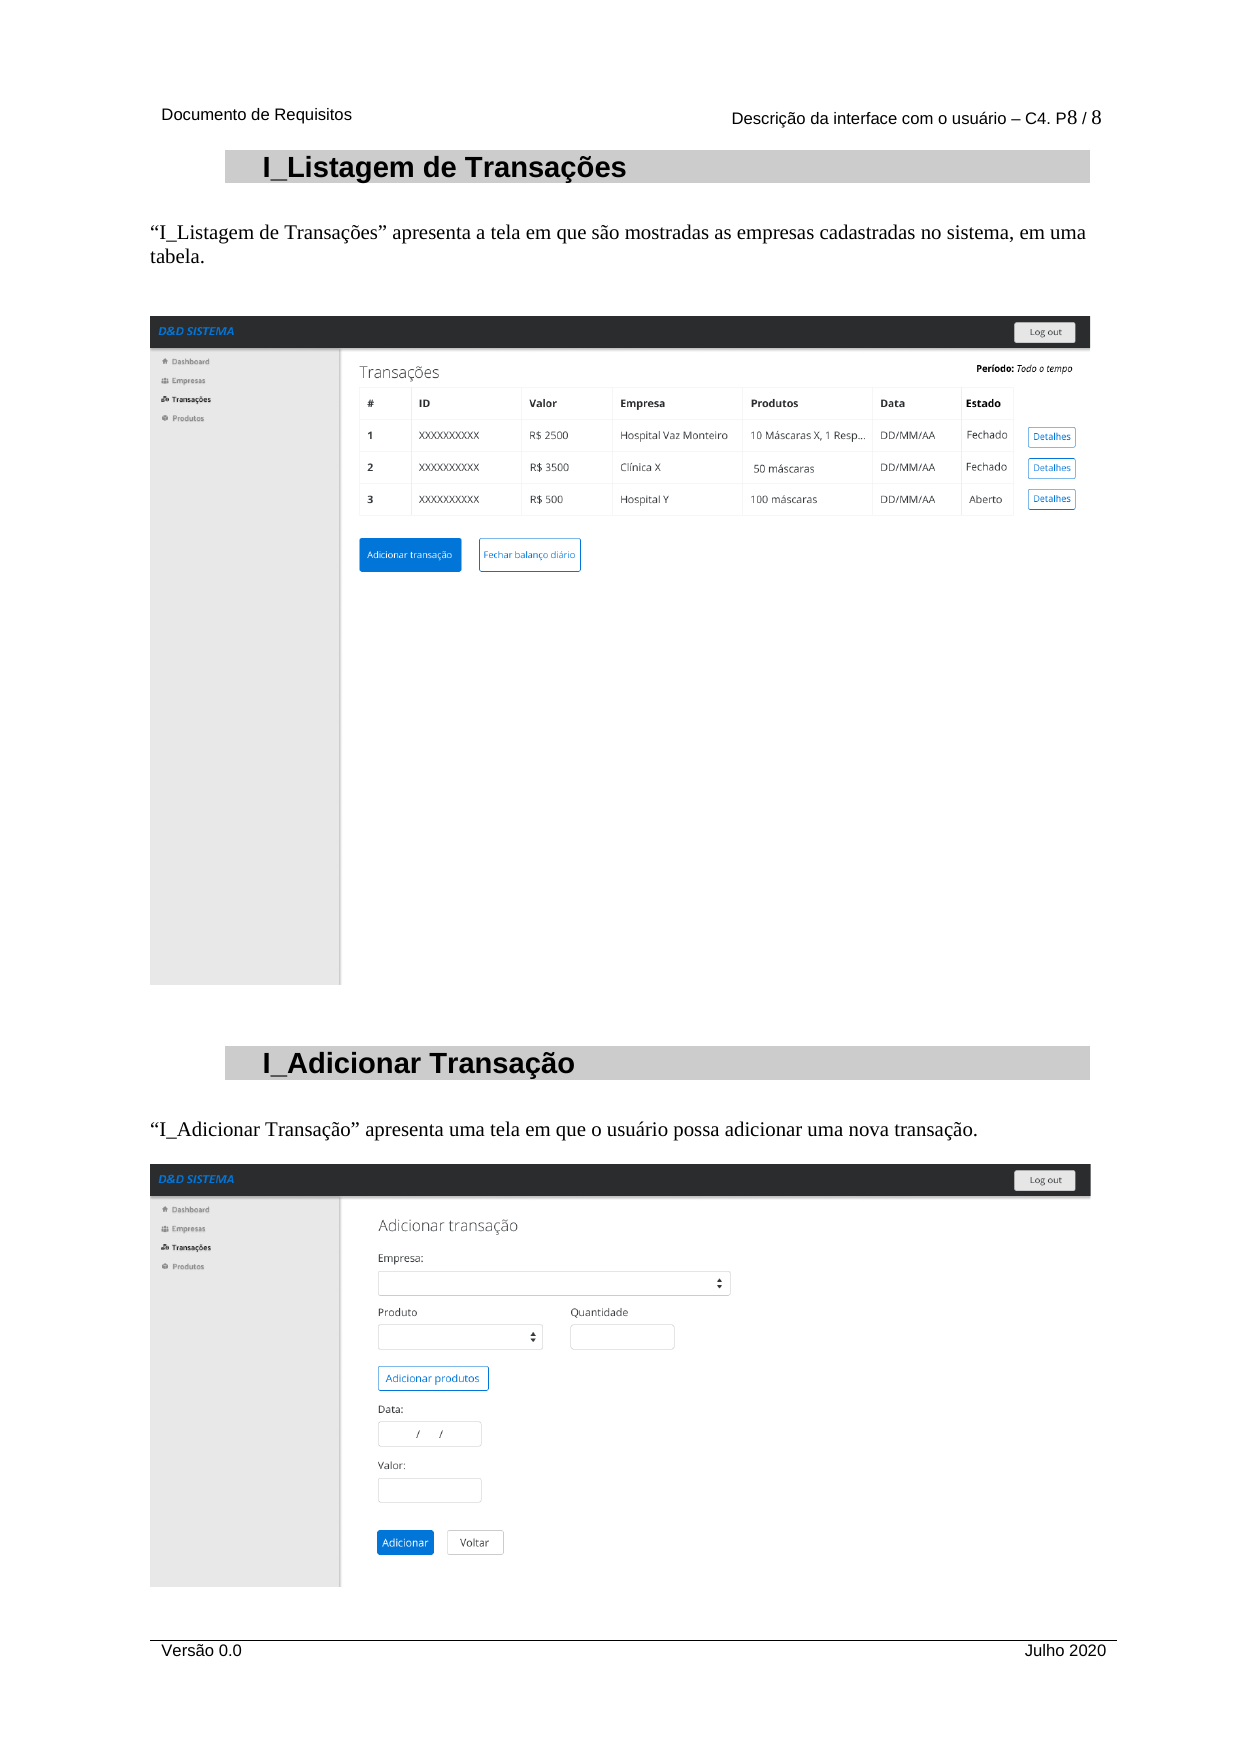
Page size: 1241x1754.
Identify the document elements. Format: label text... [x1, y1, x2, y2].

text “I_Adicionar Transação” apresenta uma tela em que o usuário possa adicionar uma nova transação. [150, 1117, 1090, 1141]
picture [150, 316, 1091, 985]
text “I_Listagem de Transações” apresenta a tela em que são mostradas as empresas cadastradas no sistema, em uma tabela. [150, 220, 1090, 268]
subtitle I_Listagem de Transações [225, 150, 1090, 183]
picture [150, 1164, 1091, 1587]
subtitle I_Adicionar Transação [225, 1046, 1090, 1080]
